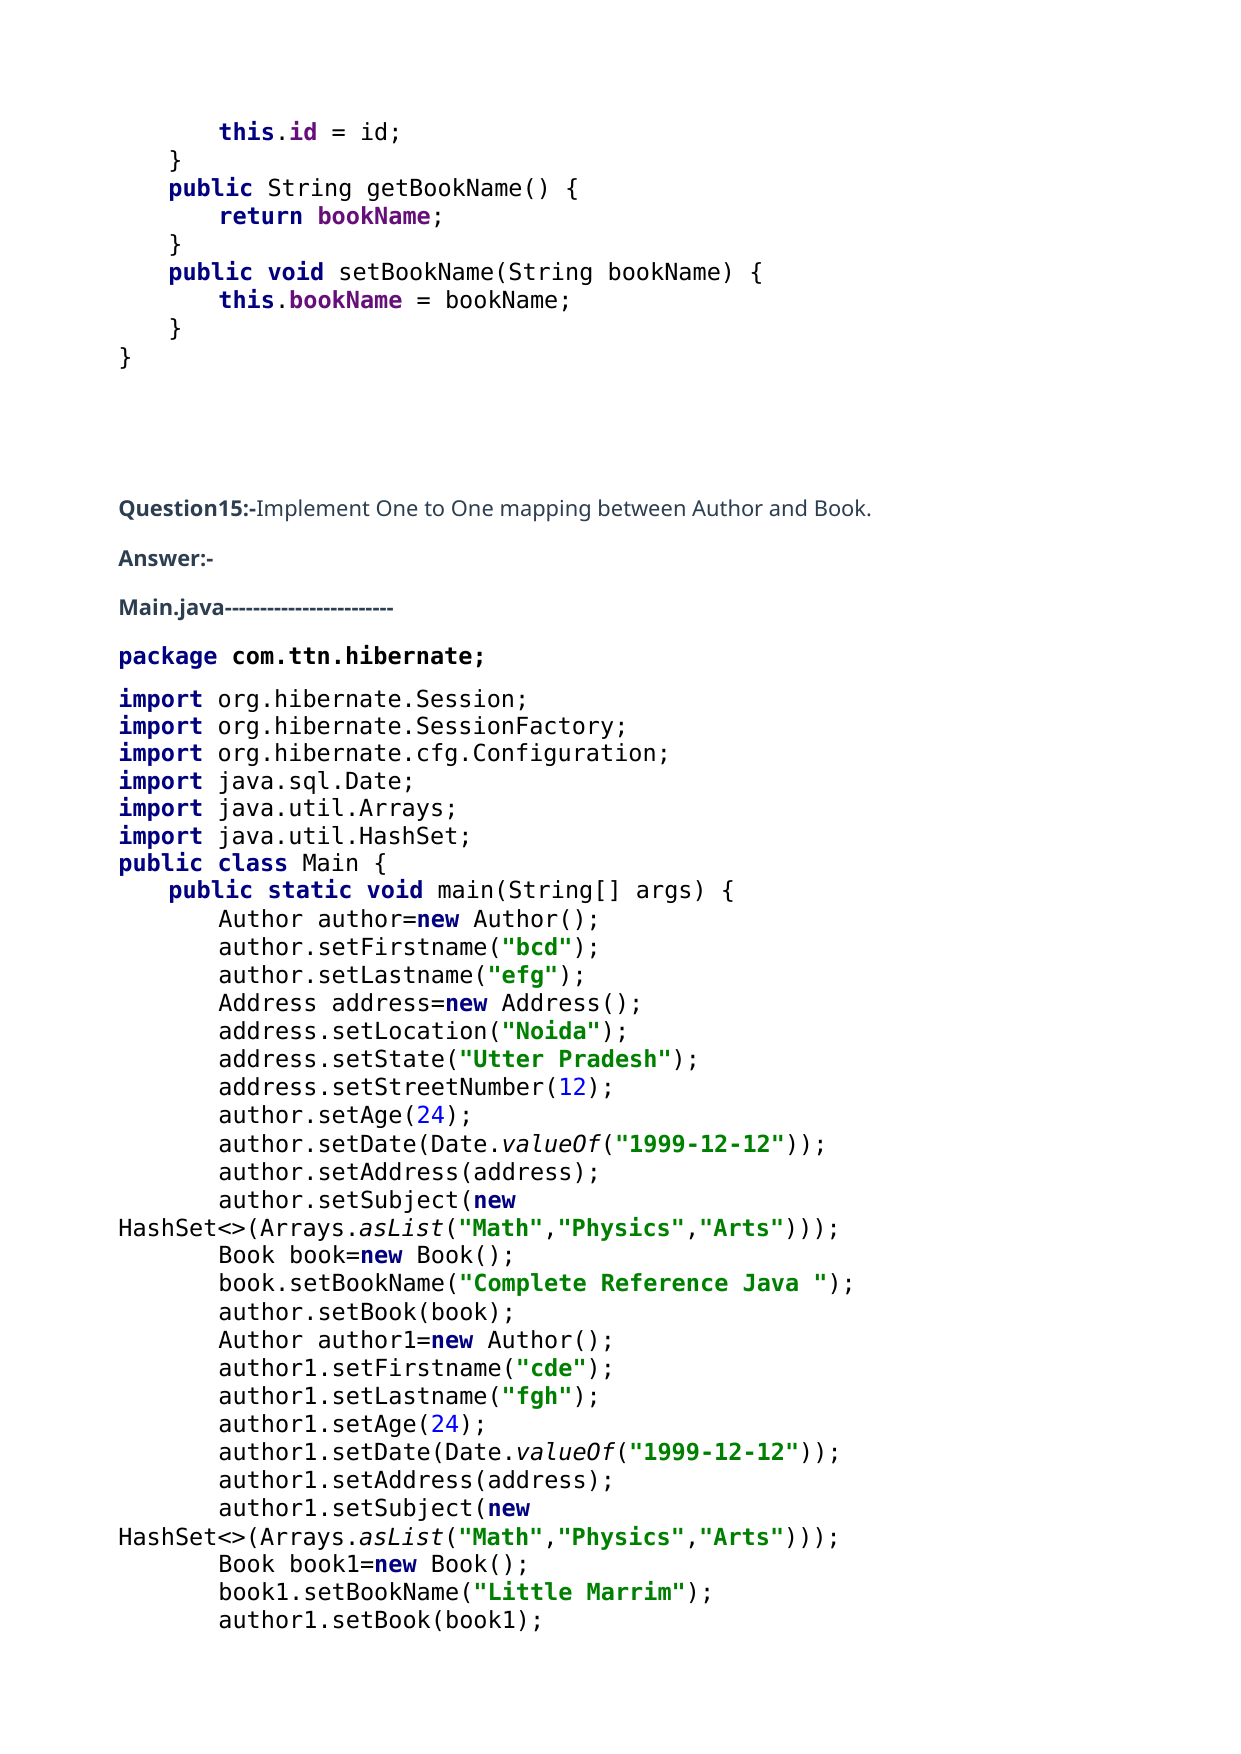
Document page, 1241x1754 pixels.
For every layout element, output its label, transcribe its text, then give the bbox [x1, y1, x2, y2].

text author1.setDate(Date.valueOf("1999-12-12")); [118, 1439, 1122, 1467]
text author.setFirstname("bcd"); [118, 933, 1122, 961]
text } [118, 315, 1122, 343]
text } [118, 231, 1122, 259]
text import java.util.HashSet; [118, 822, 1122, 849]
text author.setAddress(address); [118, 1158, 1122, 1186]
text this.id = id; [118, 118, 1122, 146]
text address.setStreetNumber(12); [118, 1074, 1122, 1102]
text public void setBookName(String bookName) { [118, 259, 1122, 287]
text public static void main(String[] args) { [118, 877, 1122, 905]
text this.bookName = bookName; [118, 287, 1122, 315]
text Answer:- [118, 543, 1122, 572]
text author1.setLastname("fgh"); [118, 1382, 1122, 1411]
text public class Main { [118, 849, 1122, 877]
text } [118, 343, 1122, 371]
text package com.ttn.hibernate; [118, 642, 1122, 669]
text book.setBookName("Complete Reference Java "); [118, 1270, 1122, 1298]
text author.setSubject(new HashSet<>(Arrays.asList("Math","Physics","Arts"))); [118, 1186, 1122, 1242]
text Author author=new Author(); [118, 905, 1122, 933]
text Address address=new Address(); [118, 989, 1122, 1018]
text Book book=new Book(); [118, 1242, 1122, 1270]
text Book book1=new Book(); [118, 1551, 1122, 1579]
text author1.setBook(book1); [118, 1607, 1122, 1635]
text import org.hibernate.SessionFactory; [118, 713, 1122, 740]
text address.setLocation("Noida"); [118, 1018, 1122, 1046]
text import org.hibernate.cfg.Configuration; [118, 740, 1122, 767]
text import java.util.Arrays; [118, 795, 1122, 822]
text author.setBook(book); [118, 1298, 1122, 1326]
text import org.hibernate.Session; [118, 685, 1122, 713]
text author1.setFirstname("cde"); [118, 1354, 1122, 1382]
text return bookName; [118, 202, 1122, 231]
text address.setState("Utter Pradesh"); [118, 1046, 1122, 1074]
text author1.setAddress(address); [118, 1467, 1122, 1495]
text author.setDate(Date.valueOf("1999-12-12")); [118, 1130, 1122, 1158]
text author.setLastname("efg"); [118, 961, 1122, 989]
text Main.java------------------------ [118, 592, 1122, 622]
text author1.setSubject(new HashSet<>(Arrays.asList("Math","Physics","Arts"))); [118, 1495, 1122, 1551]
text book1.setBookName("Little Marrim"); [118, 1579, 1122, 1607]
text } [118, 146, 1122, 174]
text author.setAge(24); [118, 1102, 1122, 1130]
text public String getBookName() { [118, 174, 1122, 202]
text author1.setAge(24); [118, 1411, 1122, 1439]
text Author author1=new Author(); [118, 1326, 1122, 1354]
text Question15:-Implement One to One mapping between Author and Book. [118, 493, 1122, 523]
text import java.sql.Date; [118, 767, 1122, 795]
